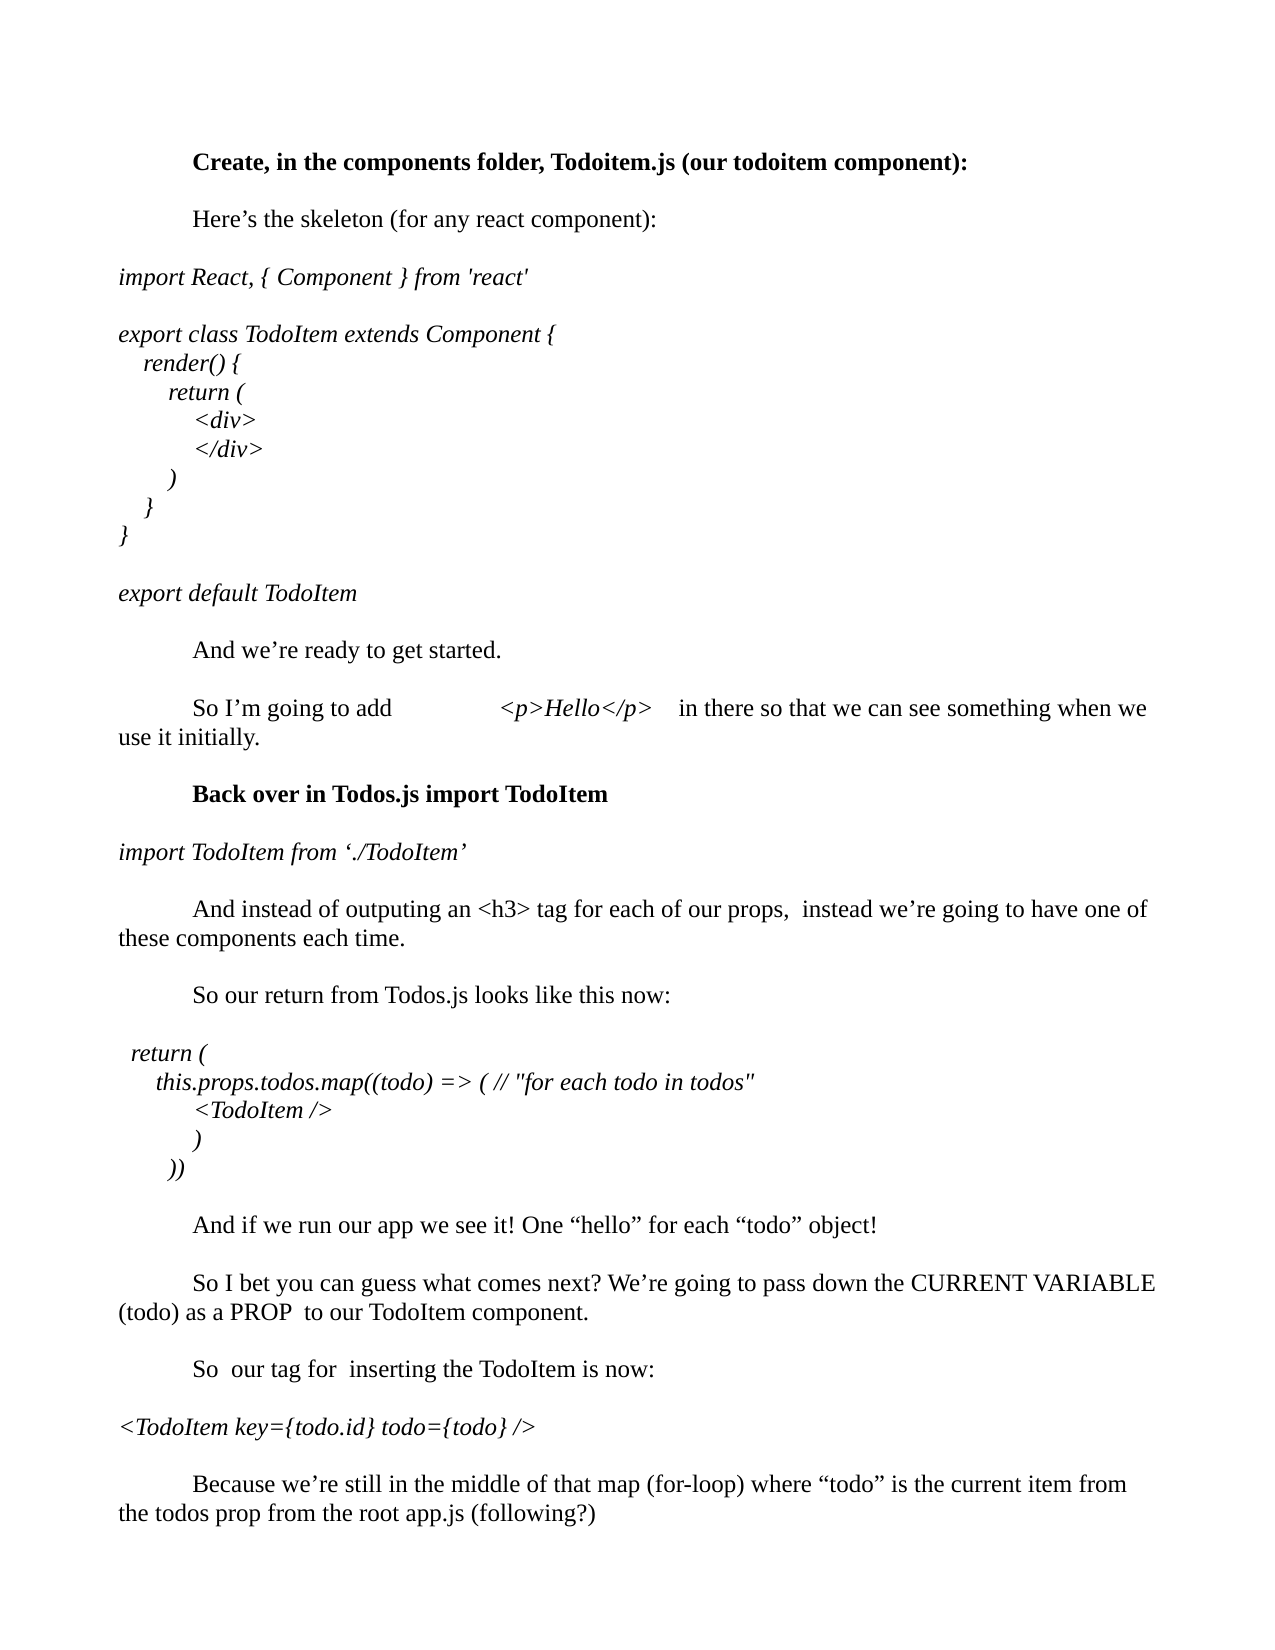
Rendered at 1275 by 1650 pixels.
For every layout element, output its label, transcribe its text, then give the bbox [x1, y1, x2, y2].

text And we’re ready to get started. [118, 636, 1157, 664]
text return ( [118, 377, 1157, 406]
text So our return from Todos.js looks like this now: [118, 981, 1157, 1009]
text <div> [118, 406, 1157, 434]
text return ( [118, 1038, 1157, 1067]
text So our tag for inserting the TodoItem is now: [118, 1354, 1157, 1383]
text So I’m going to add <p>Hello</p> in there so that we can see something when we use it initially. [118, 693, 1157, 751]
text And instead of outputing an <h3> tag for each of our props, instead we’re going to have one of these components each time. [118, 894, 1157, 952]
text And if we run our app we see it! One “hello” for each “todo” object! [118, 1211, 1157, 1239]
text <TodoItem /> [118, 1096, 1157, 1124]
text </div> [118, 434, 1157, 463]
text So I bet you can guess what comes next? We’re going to pass down the CURRENT VARIABLE (todo) as a PROP to our TodoItem component. [118, 1268, 1157, 1326]
text import TodoItem from ‘./TodoItem’ [118, 837, 1157, 866]
text render() { [118, 348, 1157, 377]
text <TodoItem key={todo.id} todo={todo} /> [118, 1412, 1157, 1441]
text ) [118, 463, 1157, 492]
text Here’s the skeleton (for any react component): [118, 204, 1157, 233]
text this.props.todos.map((todo) => ( // "for each todo in todos" [118, 1067, 1157, 1096]
text } [118, 492, 1157, 521]
text Because we’re still in the middle of that map (for-loop) where “todo” is the current item from the todos prop from the root app.js (following?) [118, 1469, 1157, 1527]
text ) [118, 1124, 1157, 1153]
text )) [118, 1153, 1157, 1182]
text export class TodoItem extends Component { [118, 319, 1157, 348]
text import React, { Component } from 'react' [118, 262, 1157, 291]
text Create, in the components folder, Todoitem.js (our todoitem component): [118, 147, 1157, 176]
text Back over in Todos.js import TodoItem [118, 779, 1157, 808]
text } [118, 521, 1157, 549]
text export default TodoItem [118, 578, 1157, 607]
